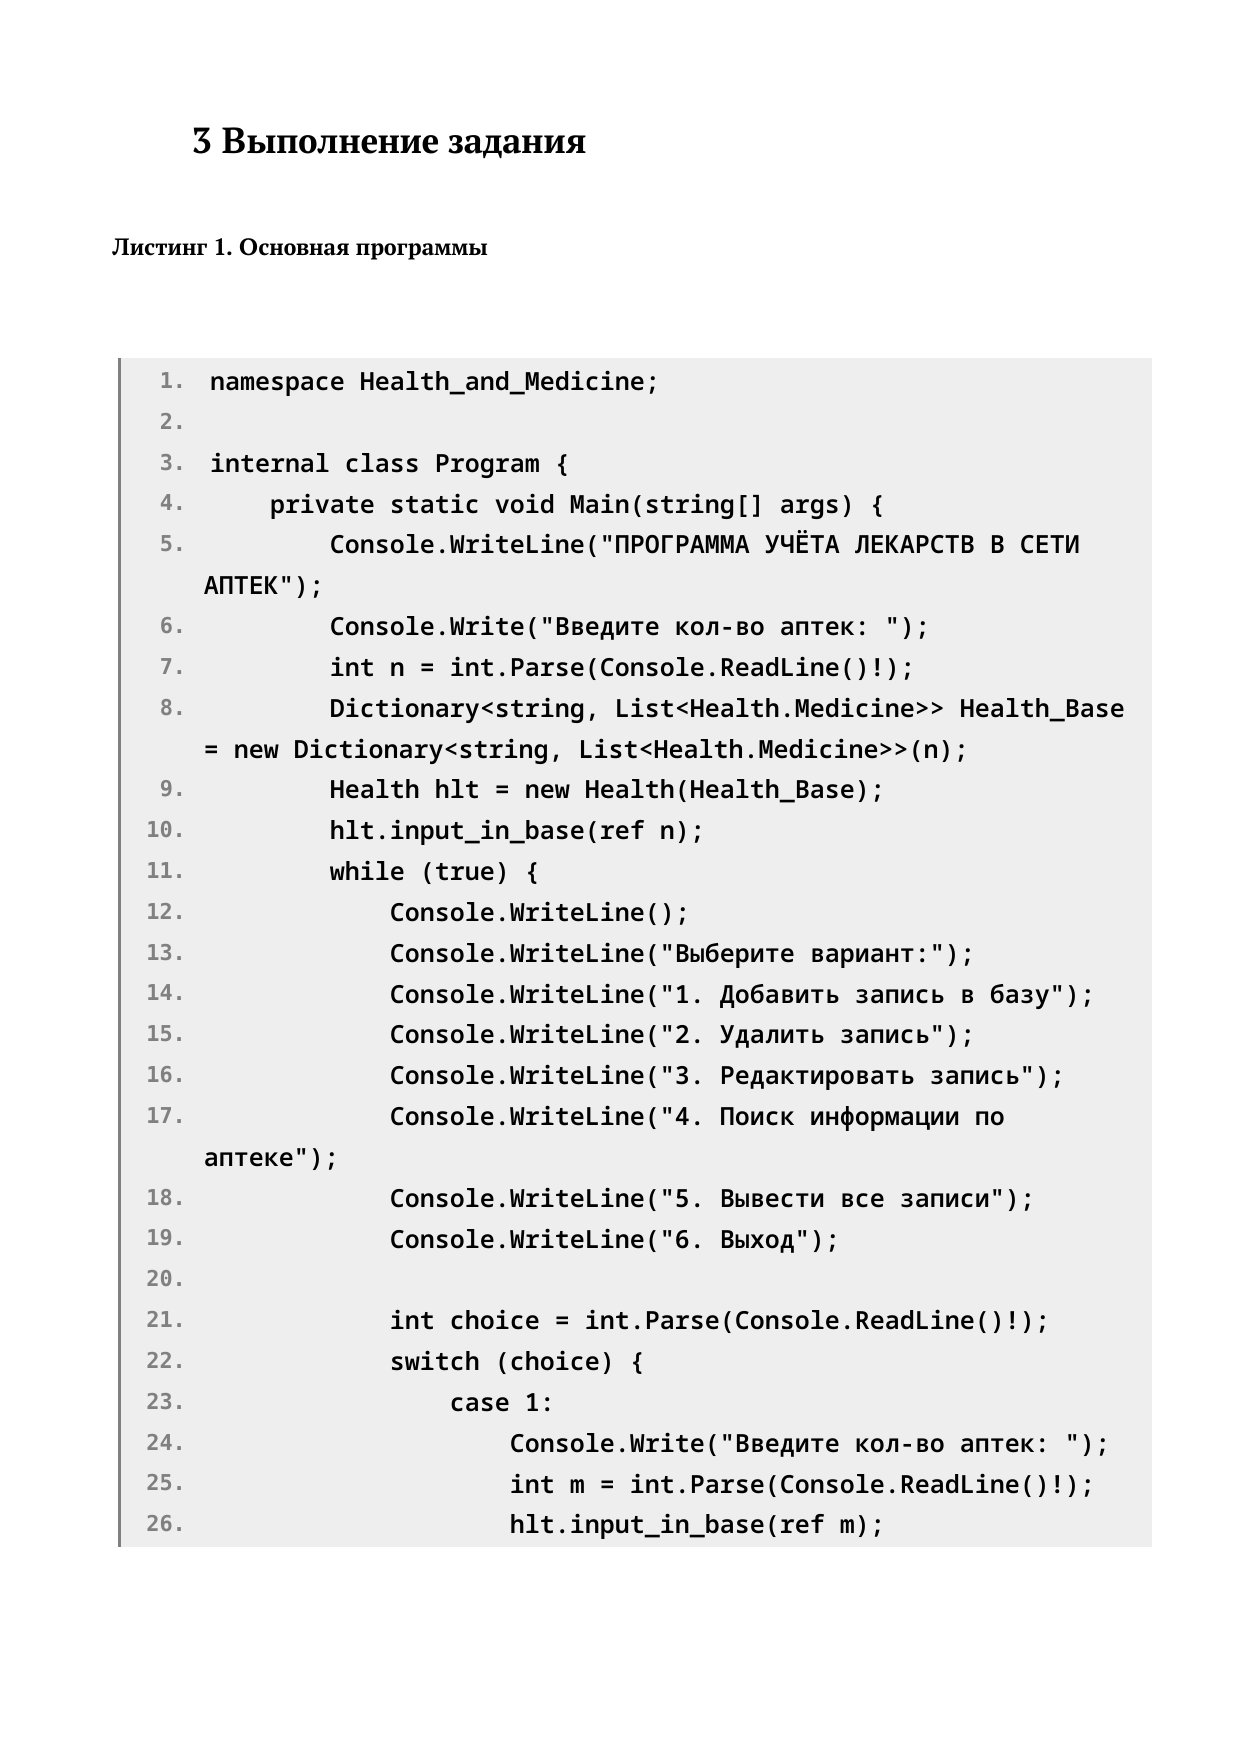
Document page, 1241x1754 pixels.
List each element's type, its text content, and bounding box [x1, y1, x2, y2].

list int n = int.Parse(Console.ReadLine()!); [121, 644, 1152, 684]
list while (true) { [121, 848, 1152, 888]
list Health hlt = new Health(Health_Base); [121, 766, 1152, 806]
list private static void Main(string[] args) { [121, 480, 1152, 520]
list Console.WriteLine("5. Вывести все записи"); [121, 1174, 1152, 1214]
list Console.WriteLine("2. Удалить запись"); [121, 1011, 1152, 1051]
list int choice = int.Parse(Console.ReadLine()!); [121, 1297, 1152, 1337]
list Console.WriteLine("3. Редактировать запись"); [121, 1052, 1152, 1092]
list hlt.input_in_base(ref m); [121, 1501, 1152, 1547]
list Console.WriteLine("ПРОГРАММА УЧЁТА ЛЕКАРСТВ В СЕТИ АПТЕК"); [121, 521, 1152, 602]
list Console.Write("Введите кол-во аптек: "); [121, 603, 1152, 643]
list Console.WriteLine("Выберите вариант:"); [121, 929, 1152, 969]
list case 1: [121, 1379, 1152, 1419]
list Dictionary<string, List<Health.Medicine>> Health_Base = new Dictionary<string, List<Health.Medicine>>(n); [121, 684, 1152, 765]
list Console.WriteLine("1. Добавить запись в базу"); [121, 970, 1152, 1010]
subtitle 3 Выполнение задания [192, 118, 1152, 162]
list Console.WriteLine("6. Выход"); [121, 1215, 1152, 1255]
list Console.WriteLine("4. Поиск информации по аптеке"); [121, 1093, 1152, 1174]
list Console.Write("Введите кол-во аптек: "); [121, 1419, 1152, 1459]
list Console.WriteLine(); [121, 889, 1152, 929]
list internal class Program { [121, 439, 1152, 479]
list namespace Health_and_Medicine; [121, 358, 1152, 398]
list int m = int.Parse(Console.ReadLine()!); [121, 1460, 1152, 1500]
list switch (choice) { [121, 1338, 1152, 1378]
list hlt.input_in_base(ref n); [121, 807, 1152, 847]
text Листинг 1. Основная программы [111, 232, 1159, 261]
